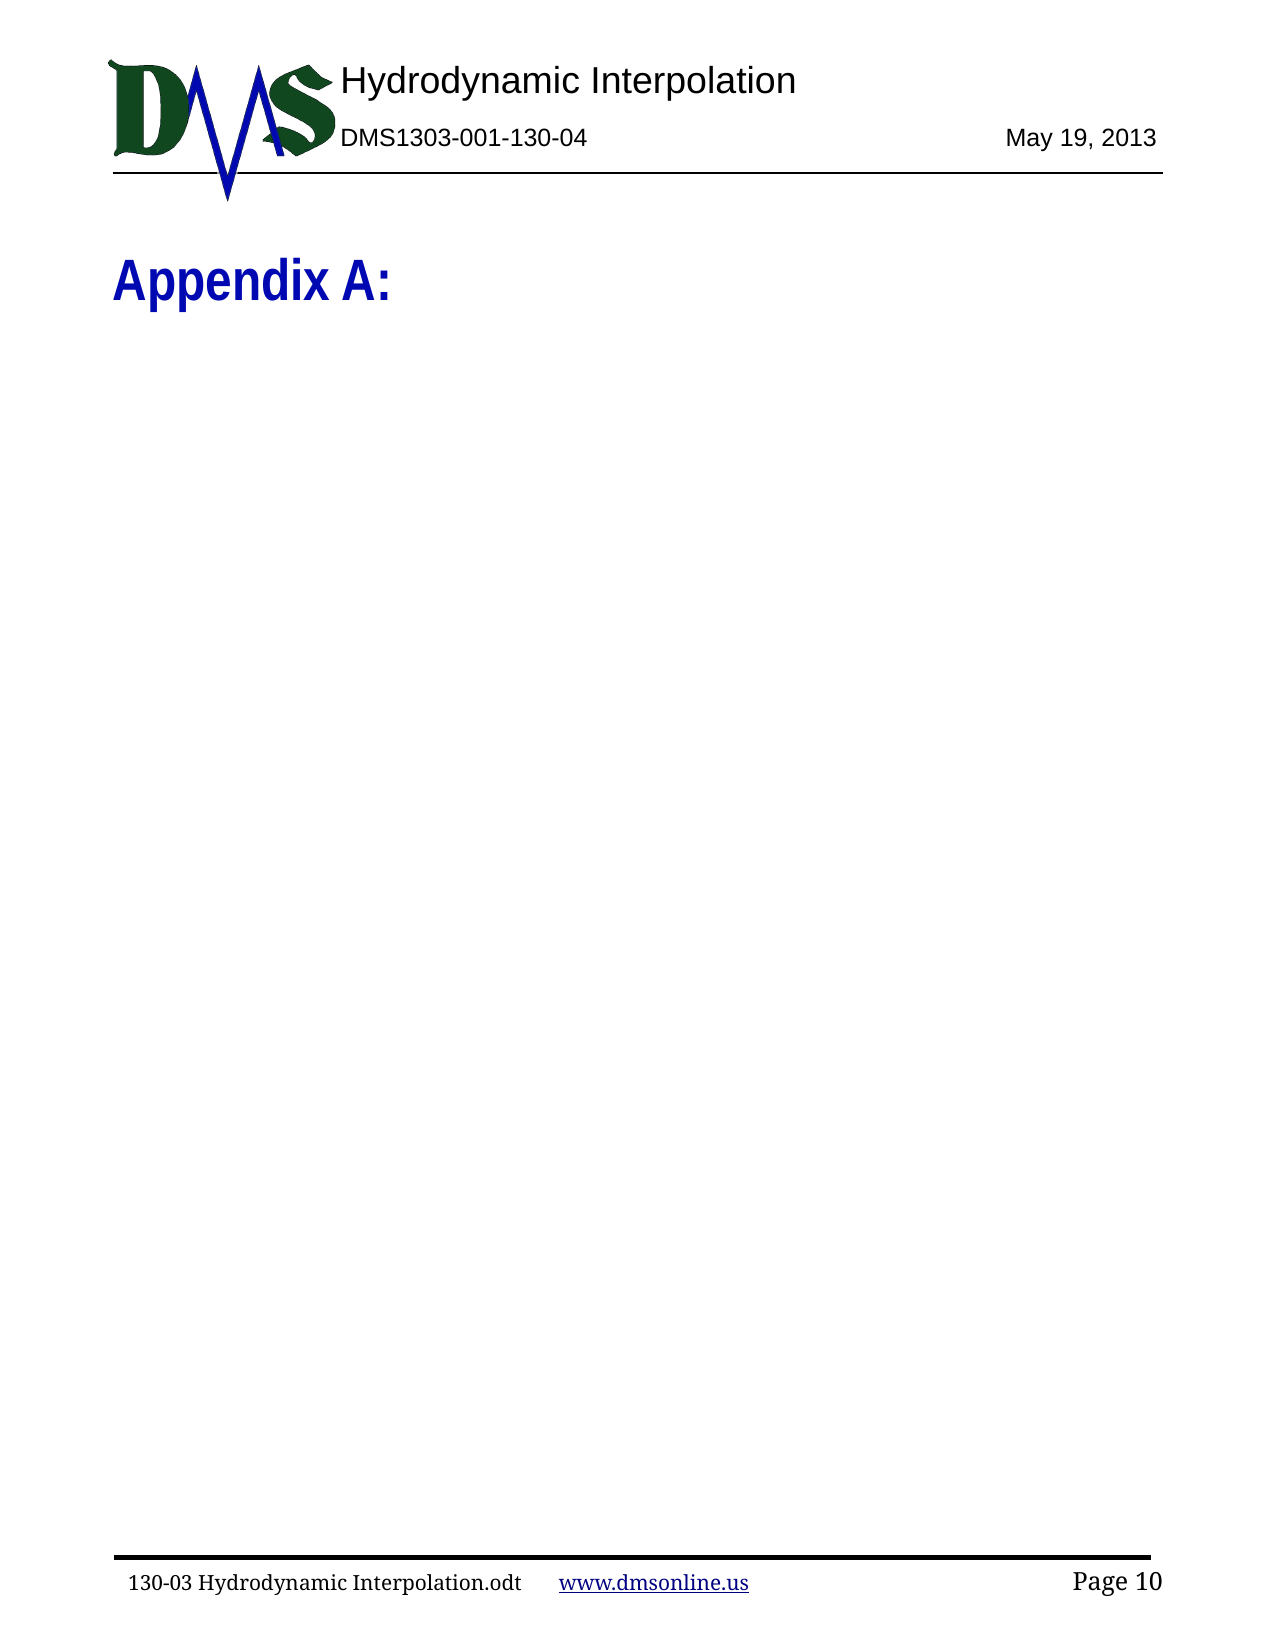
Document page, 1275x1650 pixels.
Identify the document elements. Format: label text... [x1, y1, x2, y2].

subtitle Appendix A: [112, 245, 1162, 312]
picture [105, 56, 338, 204]
